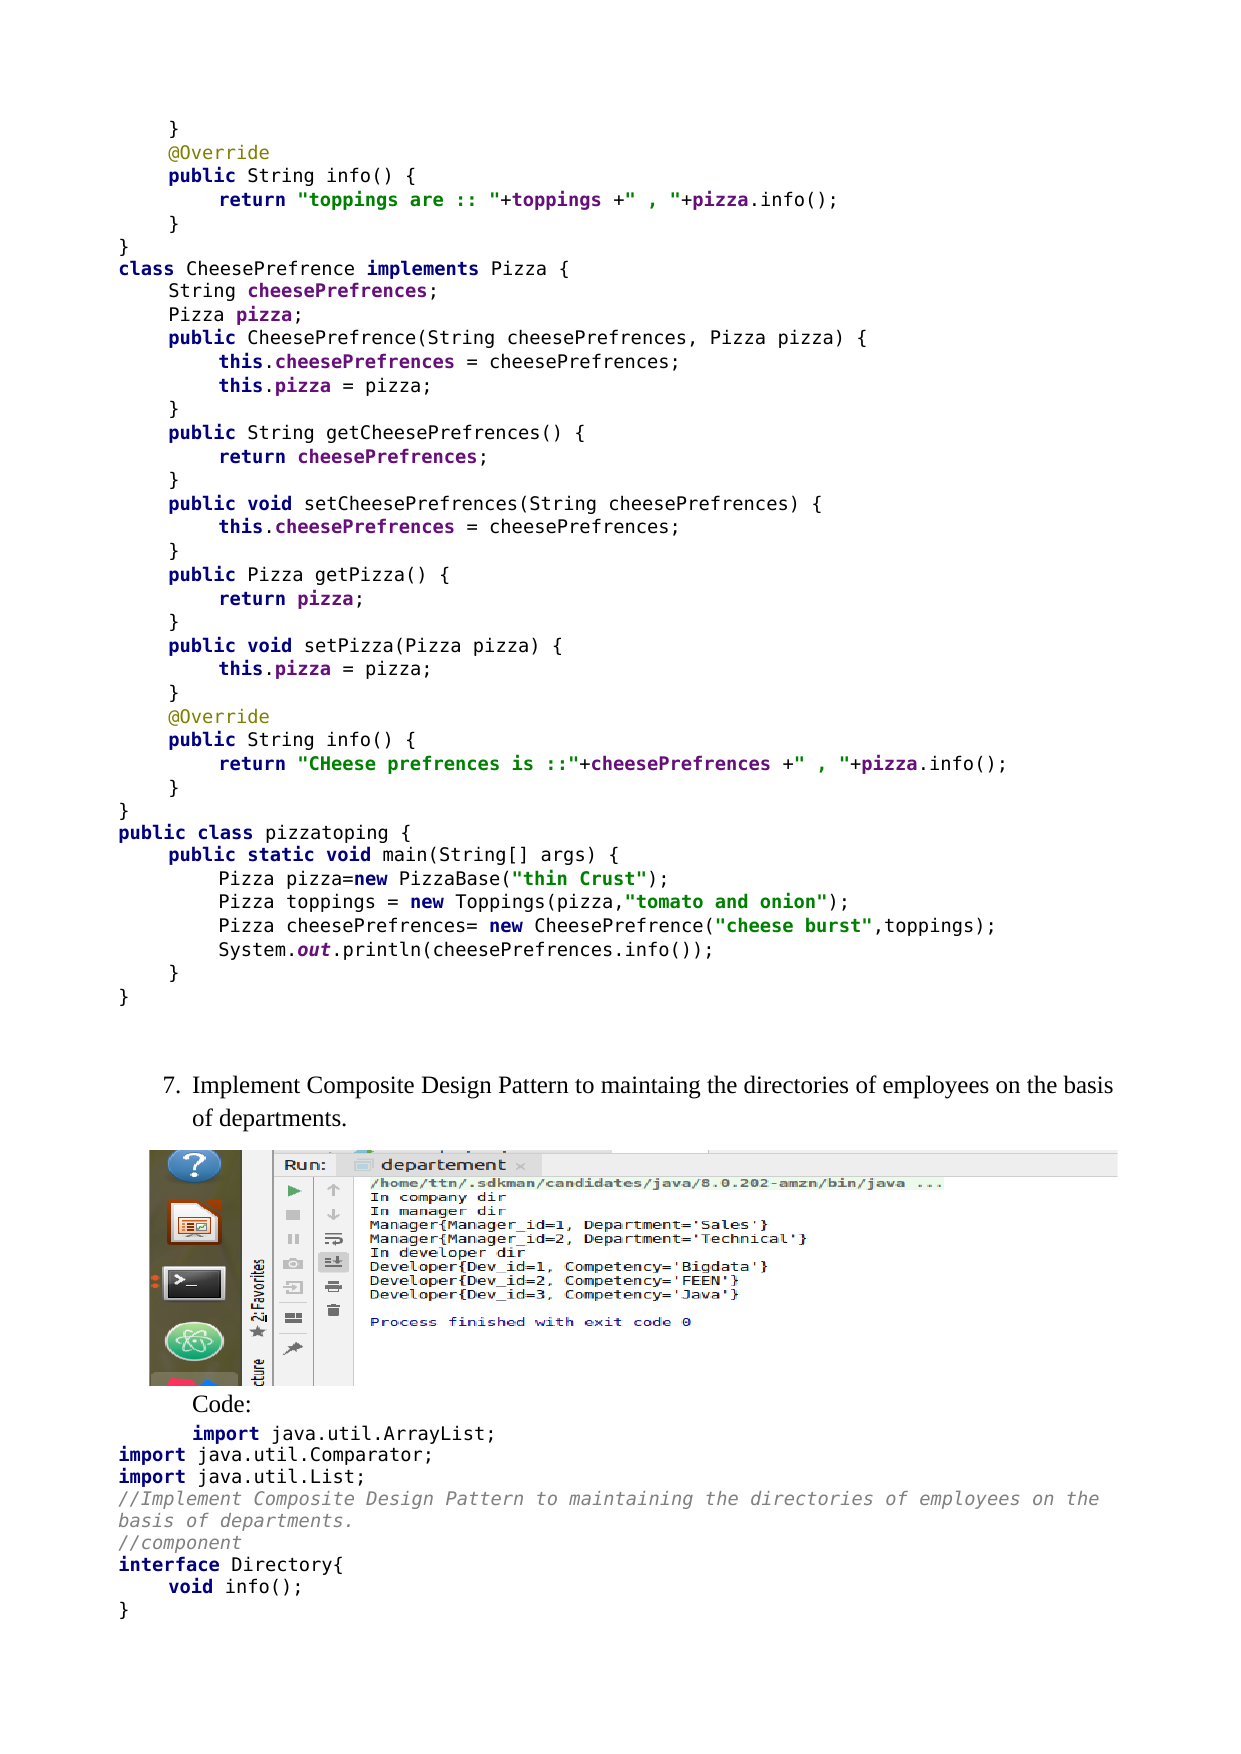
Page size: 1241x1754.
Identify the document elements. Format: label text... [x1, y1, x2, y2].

text String cheesePrefrences; [118, 280, 1122, 304]
text Pizza toppings = new Toppings(pizza,"tomato and onion"); [118, 891, 1122, 915]
text public void setPizza(Pizza pizza) { [118, 635, 1122, 658]
text } [118, 986, 1122, 1008]
list Code: [162, 1136, 1122, 1418]
text //component [118, 1532, 1122, 1554]
text public static void main(String[] args) { [118, 844, 1122, 868]
text Pizza pizza=new PizzaBase("thin Crust"); [118, 868, 1122, 891]
text Pizza cheesePrefrences= new CheesePrefrence("cheese burst",toppings); [118, 915, 1122, 939]
text } [118, 398, 1122, 422]
text } [118, 1599, 1122, 1621]
text public String info() { [118, 165, 1122, 189]
text @Override [118, 142, 1122, 165]
text public void setCheesePrefrences(String cheesePrefrences) { [118, 493, 1122, 517]
text public String getCheesePrefrences() { [118, 422, 1122, 446]
text void info(); [118, 1576, 1122, 1599]
text } [118, 540, 1122, 564]
text return "CHeese prefrences is ::"+cheesePrefrences +" , "+pizza.info(); [118, 753, 1122, 777]
text public CheesePrefrence(String cheesePrefrences, Pizza pizza) { [118, 327, 1122, 351]
text import java.util.Comparator; [118, 1444, 1122, 1466]
text this.pizza = pizza; [118, 658, 1122, 682]
text public String info() { [118, 729, 1122, 753]
text } [118, 682, 1122, 706]
text return cheesePrefrences; [118, 446, 1122, 469]
text } [118, 962, 1122, 986]
text } [118, 213, 1122, 236]
text } [118, 118, 1122, 142]
text return pizza; [118, 587, 1122, 611]
text class CheesePrefrence implements Pizza { [118, 258, 1122, 280]
text } [118, 236, 1122, 258]
text this.pizza = pizza; [118, 375, 1122, 398]
text return "toppings are :: "+toppings +" , "+pizza.info(); [118, 189, 1122, 213]
list import java.util.ArrayList; [162, 1422, 1122, 1444]
text @Override [118, 706, 1122, 729]
text this.cheesePrefrences = cheesePrefrences; [118, 351, 1122, 375]
text public class pizzatoping { [118, 822, 1122, 844]
text System.out.println(cheesePrefrences.info()); [118, 939, 1122, 962]
text import java.util.List; [118, 1466, 1122, 1488]
text } [118, 777, 1122, 800]
text this.cheesePrefrences = cheesePrefrences; [118, 517, 1122, 540]
list Implement Composite Design Pattern to maintaing the directories of employees on the basis of departments. [162, 1070, 1122, 1132]
text } [118, 800, 1122, 822]
text } [118, 611, 1122, 635]
text //Implement Composite Design Pattern to maintaining the directories of employees on the basis of departments. [118, 1488, 1122, 1532]
text } [118, 469, 1122, 493]
text public Pizza getPizza() { [118, 564, 1122, 587]
text interface Directory{ [118, 1554, 1122, 1576]
text Pizza pizza; [118, 304, 1122, 327]
